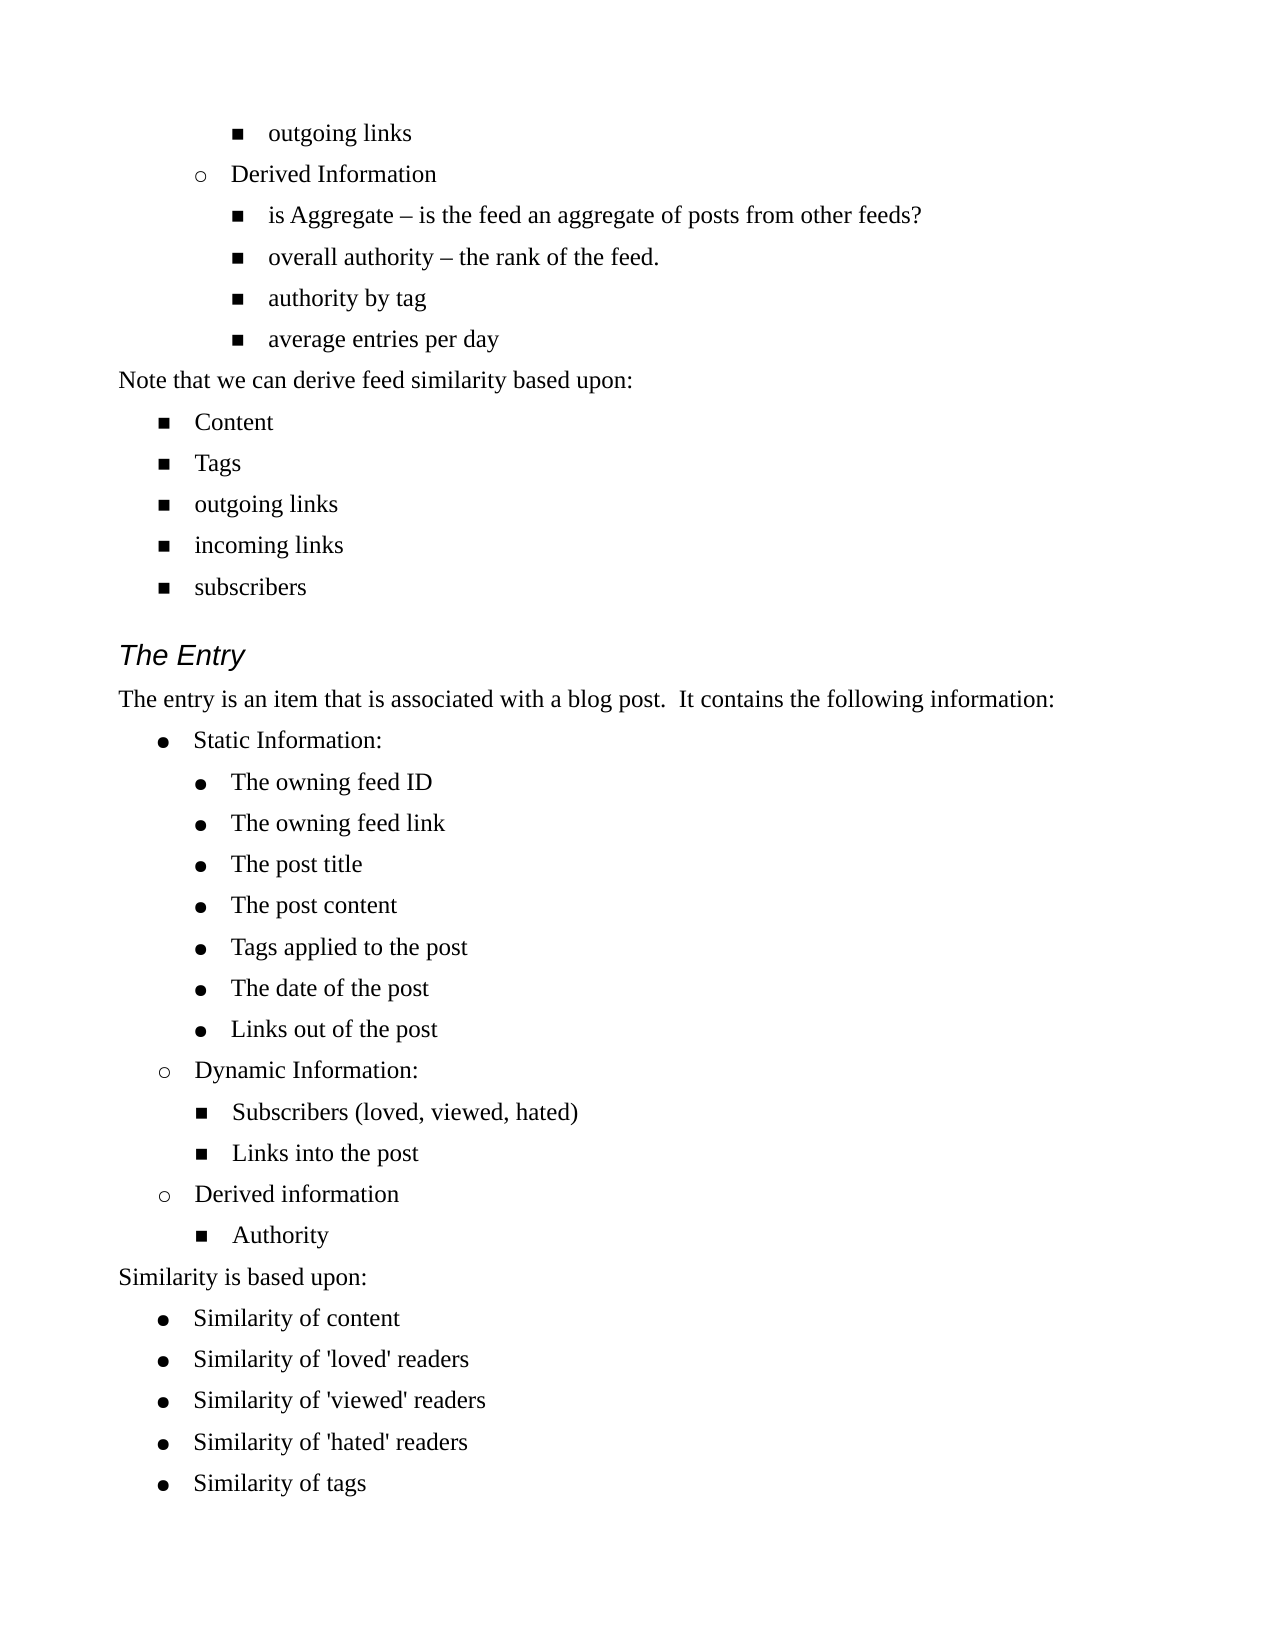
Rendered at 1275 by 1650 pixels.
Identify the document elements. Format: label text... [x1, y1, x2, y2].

list incoming links [157, 531, 1157, 559]
list The owning feed ID [193, 767, 1157, 795]
list outgoing links [231, 118, 1157, 147]
list Tags applied to the post [193, 932, 1157, 960]
list The owning feed link [193, 808, 1157, 837]
list Subscribers (loved, viewed, hated) [194, 1097, 1157, 1125]
list Links into the post [194, 1138, 1157, 1167]
list Similarity of tags [156, 1468, 1157, 1497]
list overall authority – the rank of the feed. [231, 242, 1157, 271]
list The date of the post [193, 973, 1157, 1002]
list subscribers [157, 572, 1157, 601]
list authority by tag [231, 283, 1157, 312]
text Note that we can derive feed similarity based upon: [44, 366, 1157, 394]
list Dynamic Information: [157, 1055, 1157, 1084]
list average entries per day [231, 324, 1157, 353]
list Derived information [157, 1179, 1157, 1208]
list Similarity of content [156, 1303, 1157, 1332]
text Similarity is based upon: [44, 1262, 1157, 1290]
list The post content [193, 890, 1157, 919]
subtitle The Entry [118, 638, 1157, 672]
list Similarity of 'loved' readers [156, 1344, 1157, 1373]
list Content [157, 407, 1157, 436]
list The post title [193, 849, 1157, 878]
list is Aggregate – is the feed an aggregate of posts from other feeds? [231, 201, 1157, 229]
list Authority [194, 1220, 1157, 1249]
list Derived Information [193, 159, 1157, 188]
list Static Information: [156, 725, 1157, 754]
list Tags [157, 448, 1157, 477]
list Links out of the post [193, 1014, 1157, 1043]
list Similarity of 'hated' readers [156, 1427, 1157, 1455]
list Similarity of 'viewed' readers [156, 1385, 1157, 1414]
list outgoing links [157, 489, 1157, 518]
text The entry is an item that is associated with a blog post. It contains the following information: [118, 684, 1157, 713]
